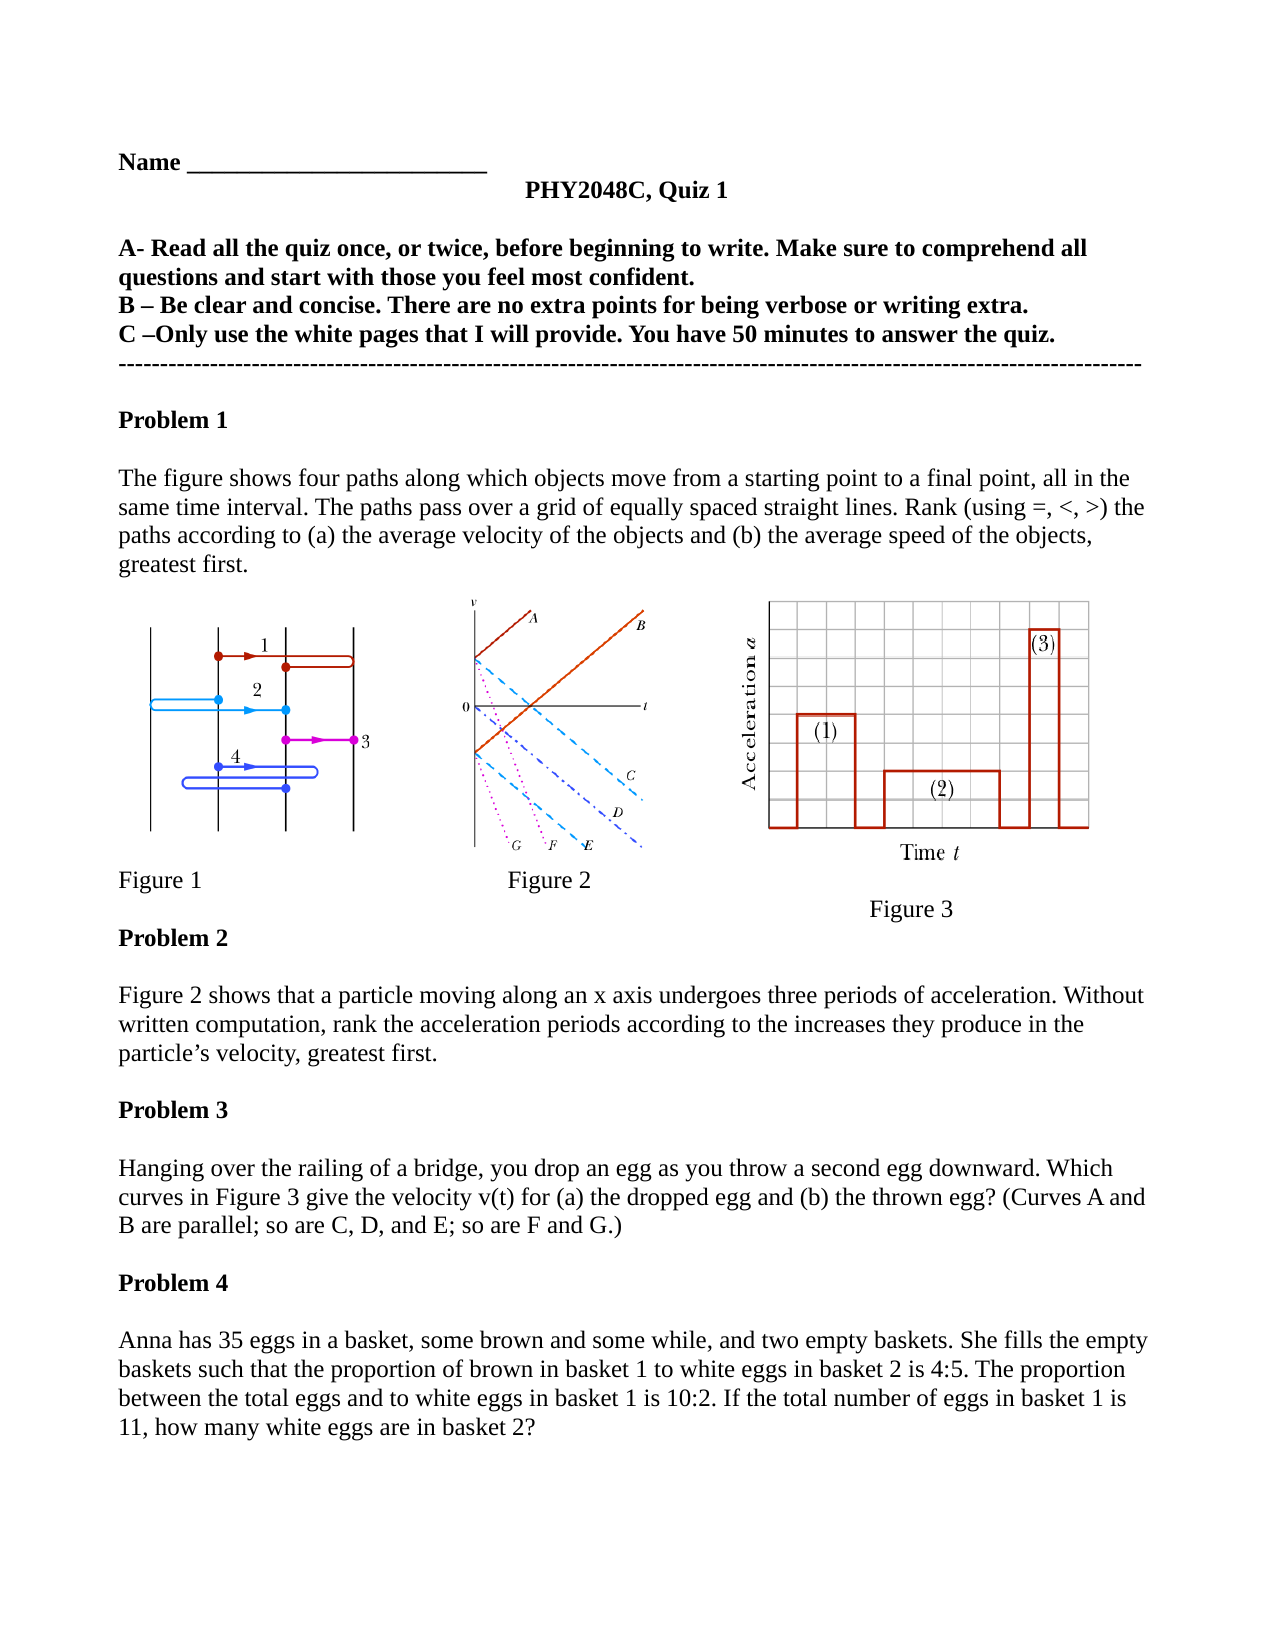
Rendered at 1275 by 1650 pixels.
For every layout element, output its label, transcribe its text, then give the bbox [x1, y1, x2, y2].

text Problem 1 [118, 406, 1157, 434]
text Problem 3 [118, 1096, 1157, 1124]
text Figure 1 Figure 2 [118, 837, 1157, 894]
text Problem 2 [118, 923, 1157, 952]
text Figure 2 shows that a particle moving along an x axis undergoes three periods of acceleration. Without written computation, rank the acceleration periods according to the increases they produce in the particle’s velocity, greatest first. [118, 981, 1157, 1067]
text Problem 4 [118, 1268, 1157, 1297]
text Hanging over the railing of a bridge, you drop an egg as you throw a second egg downward. Which curves in Figure 3 give the velocity v(t) for (a) the dropped egg and (b) the thrown egg? (Curves A and B are parallel; so are C, D, and E; so are F and G.) [118, 1153, 1157, 1239]
text Name ________________________ [118, 147, 1157, 176]
text A- Read all the quiz once, or twice, before beginning to write. Make sure to comprehend all questions and start with those you feel most confident. [118, 233, 1157, 291]
picture [723, 590, 1108, 868]
picture [132, 605, 370, 842]
text --------------------------------------------------------------------------------------------------------------------------- [118, 348, 1157, 377]
text Figure 3 [118, 894, 1157, 923]
text PHY2048C, Quiz 1 [118, 176, 1157, 204]
picture [457, 590, 665, 857]
text C –Only use the white pages that I will provide. You have 50 minutes to answer the quiz. [118, 319, 1157, 348]
text B – Be clear and concise. There are no extra points for being verbose or writing extra. [118, 291, 1157, 319]
text Anna has 35 eggs in a basket, some brown and some while, and two empty baskets. She fills the empty baskets such that the proportion of brown in basket 1 to white eggs in basket 2 is 4:5. The proportion between the total eggs and to white eggs in basket 1 is 10:2. If the total number of eggs in basket 1 is 11, how many white eggs are in basket 2? [118, 1326, 1157, 1441]
text The figure shows four paths along which objects move from a starting point to a final point, all in the same time interval. The paths pass over a grid of equally spaced straight lines. Rank (using =, <, >) the paths according to (a) the average velocity of the objects and (b) the average speed of the objects, greatest first. [118, 463, 1157, 578]
